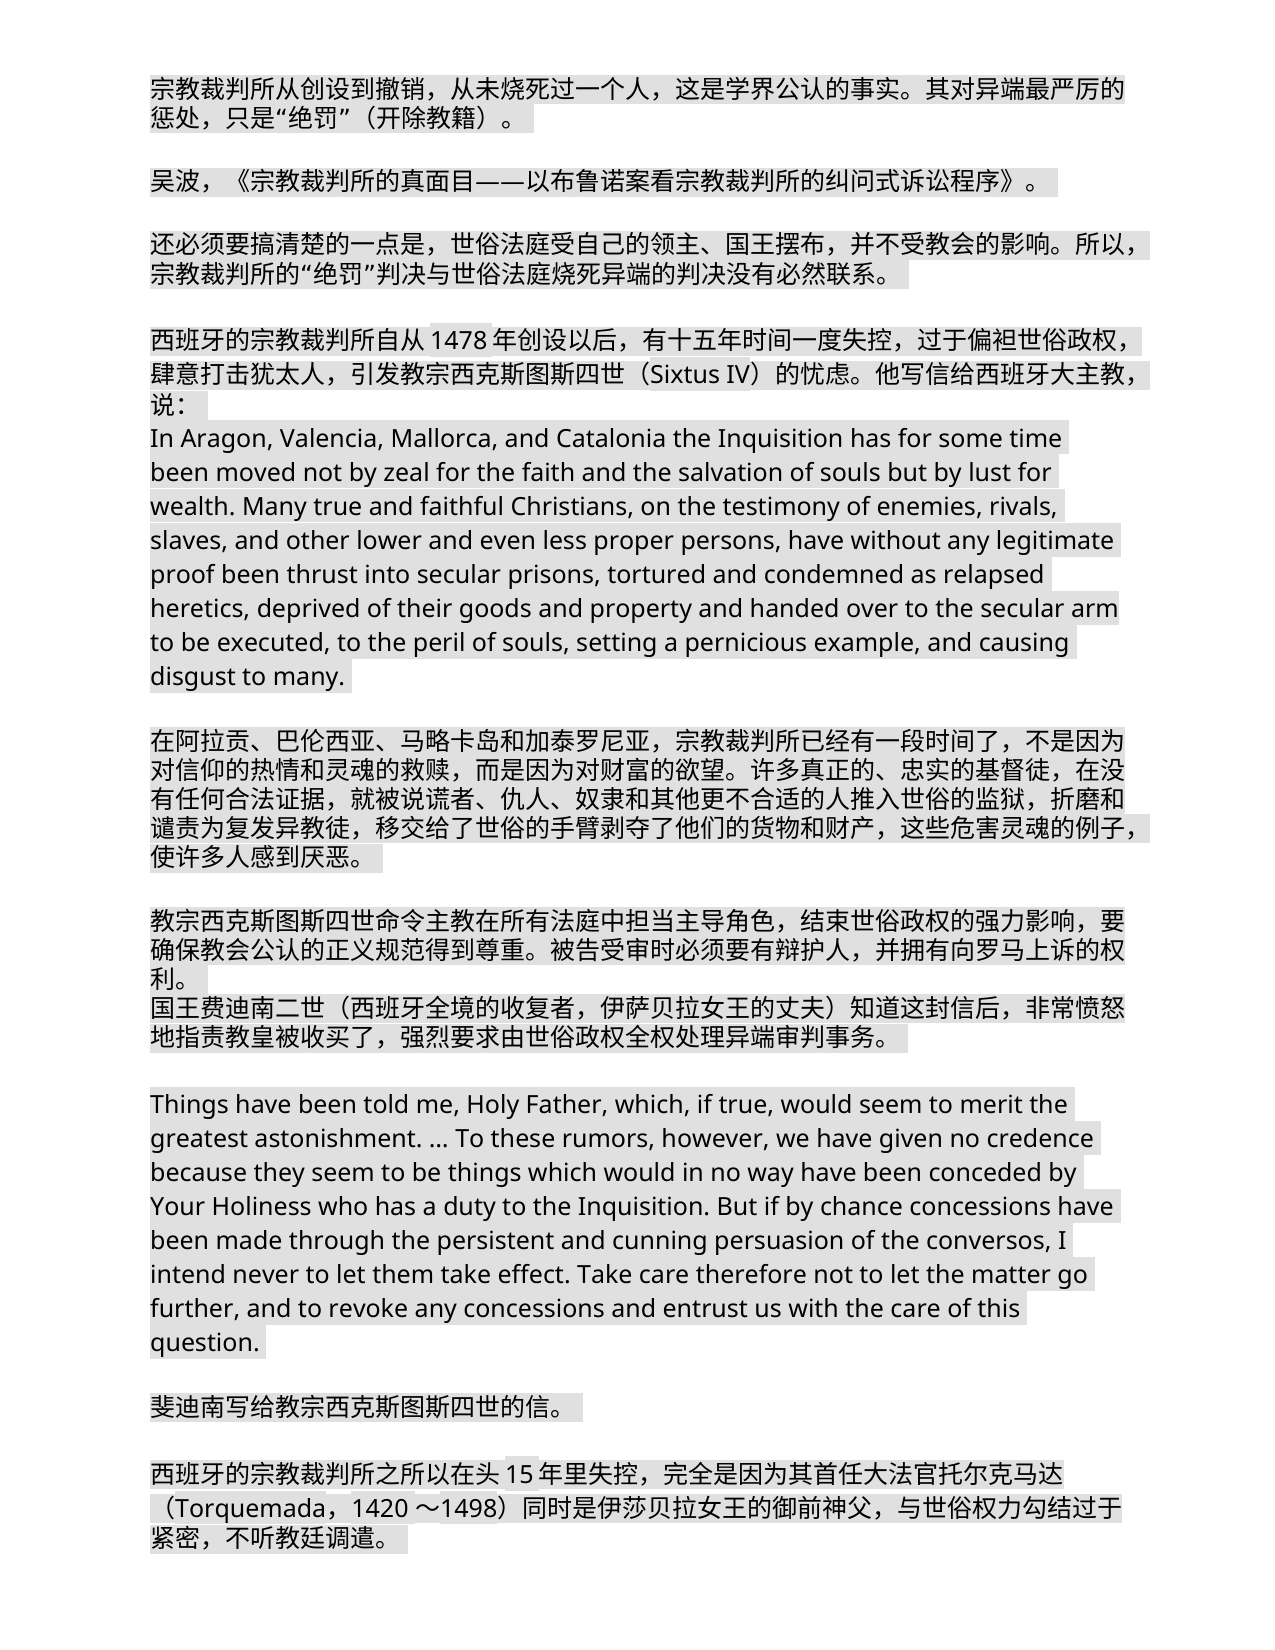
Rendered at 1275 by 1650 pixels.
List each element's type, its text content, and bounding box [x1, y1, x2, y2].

text 传播邪教的布鲁诺并非被宗教裁判所烧死 本号上次编发了美国圣路易斯大学历史系主任托马斯・F・梅登教授（Thomas F.Madden）所撰的《宗教裁判所真相：最仁慈的法庭》一文。 不出所料，果然有些只有小学生知识水平的货色如常地在各个群里攻击我们。它们到处发下面这条信息，以示宗教裁判所确实罪大恶极： On 20 January 1600, Pope Clement VIII declared Bruno a heretic and the Inquisition issued a sentence of death. 1600年1月20日， 教皇克莱门特八世宣布布鲁诺为异教徒，宗教裁判所宣布死刑。 然而，这条消息是一条不折不扣的谎言。 就算小学生知识水平的货色们把维基百科和百度百科搬出来： 谣言也不会变成真实。 “布鲁诺被宗教裁判所烧死”，这是一条流传了几百年的谣言。 一开始，可能是十六七世纪的清教徒们造的谣，后来则是全世界的左派接了棒，合力传谣。在中国大陆，这种彻头彻尾的谣言甚至进入了初中课本。 真相是：从1184年教宗卢西乌斯三世下令各教区成立宗教裁判所，到1904年罗马的宗教裁判所改为至圣圣部为止，宗教裁判所从未烧死过一个人。 西方中世纪有一个普遍的时代特性：宗教不仅仅是人们躲在教堂里喃喃自语的东西，而是科学、哲学、政治、个人身份和拯救的希望。宗教不是个人爱好，而是一种永恒普遍的真理。于是，异端邪说就成了插在真理心脏上的利刃，不是一件可有可无的小罪，而是会危及周围的人、令社会结构四分五裂的灭顶之灾。 “因此，异端学说是一种反国家的罪行，它在罗马法《查士丁尼法典》中被定为死罪。统治者们相信自己的威权来自上帝，他们无法容忍异端分子的存在。普通人也是如此，他们认为异端分子是危险的外来者，必将招致天谴。……在中世纪早期，被控为异端的人会被带到当地领主那里接受审判……结果，欧洲各地有无数的人被世俗统治者处死了，没有公平的审判，也没有对指控有效性的适当评估。”（见《宗教裁判所真相：最仁慈的法庭》）。 所以，宗教裁判所的成立，实际上是天主教会阻止枉法审判、反对不公正死刑的办法。 在世俗统治机构看来，异端分子背叛了上帝和国王，死不足惜；对暴民而言，烧死魔鬼附体的异端是一次兴高采烈的狂欢；在教会看来，异端分子只是离群的迷途羔羊。作为牧羊人，教皇和主教们有责任把他们带回正途。 审判官按照教会法典的指示工作，他们把基督教的爱带到判决中，他们做出的 判决不是为了惩戒犯罪分子以制止罪行的蔓延，而仅仅是为了拯救灵魂，帮助他们洗刷所犯下的罪孽。 ——闫克芬，《宗教裁判所初论》 宗教裁判所的创设目的是：一、让被指控的异端分子得到公平的审判；二、为所有的异端分子提供了一种逃脱死刑并重返社群的方法。 为了服务于这两个目的，宗教裁判所的审讯必须按照证据法的原则行事，从1300年起所有审判官必须是法学博士，其“纠问式”司法程序不但适用于被告，且适用于告发者、证人和一切相关人等。所有忏悔的异端分子均获最轻限度的惩罚，有时是训诫，有时是剥夺部分财产或软禁。只有证明确实是犯了重罪，且不加悔改，或是累犯，这才会施以最重惩罚——“绝罚”，即开除教籍。 那些犯了重罪的异端者，宗教裁判所想尽办法仍不能令其悔改，只好将他们转交世俗法庭另行审讯。世俗法庭本来就很想烧死他们，这下是得其所哉了。 教会法典中有这样一段话： 主教及其他高级教士要记住他们是牧师而不是刽子手，他们是管理自己的臣民，而不是统治他们，要像爱子女和兄弟那样爱他们；如果他们犯了过失，要努力用呼吁和警告使他们识别恶，为的是不用正当的惩罚来处罚他们；而如果仍然出现由于人的脆弱而犯的过失，那就应当像使徒教导的那样使他们改正，并借助于说服和热情的请求来恪守仁慈和宽容；因为在许多这样的场合，善意比之严厉、仁慈比之暴力大有好处；而如果罪行严重，需受惩罚，那应当严厉同温和并用，公正同怜悯并用，严格同仁慈并用，为的是不致造成激烈的对抗，维持对民众有益而必要的纪律，为的是使受罚者改正…… 马德里：《教规法及补充法规汇编》，1950年版，第795~796页；董进泉：《西方文化与宗教裁判所》，上海社会科学院出版社2004年版，第83页。转引自闫克芬，《宗教裁判所初论》。 宗教裁判所从创设到撤销，从未烧死过一个人，这是学界公认的事实。其对异端最严厉的惩处，只是“绝罚”（开除教籍）。 吴波，《宗教裁判所的真面目——以布鲁诺案看宗教裁判所的纠问式诉讼程序》。 还必须要搞清楚的一点是，世俗法庭受自己的领主、国王摆布，并不受教会的影响。所以，宗教裁判所的“绝罚”判决与世俗法庭烧死异端的判决没有必然联系。 西班牙的宗教裁判所自从1478年创设以后，有十五年时间一度失控，过于偏袒世俗政权，肆意打击犹太人，引发教宗西克斯图斯四世（Sixtus IV）的忧虑。他写信给西班牙大主教，说： In Aragon, Valencia, Mallorca, and Catalonia the Inquisition has for some time been moved not by zeal for the faith and the salvation of souls but by lust for wealth. Many true and faithful Christians, on the testimony of enemies, rivals, slaves, and other lower and even less proper persons, have without any legitimate proof been thrust into secular prisons, tortured and condemned as relapsed heretics, deprived of their goods and property and handed over to the secular arm to be executed, to the peril of souls, setting a pernicious example, and causing disgust to many. 在阿拉贡、巴伦西亚、马略卡岛和加泰罗尼亚，宗教裁判所已经有一段时间了，不是因为对信仰的热情和灵魂的救赎，而是因为对财富的欲望。许多真正的、忠实的基督徒，在没有任何合法证据，就被说谎者、仇人、奴隶和其他更不合适的人推入世俗的监狱，折磨和谴责为复发异教徒，移交给了世俗的手臂剥夺了他们的货物和财产，这些危害灵魂的例子，使许多人感到厌恶。 教宗西克斯图斯四世命令主教在所有法庭中担当主导角色，结束世俗政权的强力影响，要确保教会公认的正义规范得到尊重。被告受审时必须要有辩护人，并拥有向罗马上诉的权利。 国王费迪南二世（西班牙全境的收复者，伊萨贝拉女王的丈夫）知道这封信后，非常愤怒地指责教皇被收买了，强烈要求由世俗政权全权处理异端审判事务。 Things have been told me, Holy Father, which, if true, would seem to merit the greatest astonishment. … To these rumors, however, we have given no credence because they seem to be things which would in no way have been conceded by Your Holiness who has a duty to the Inquisition. But if by chance concessions have been made through the persistent and cunning persuasion of the conversos, I intend never to let them take effect. Take care therefore not to let the matter go further, and to revoke any concessions and entrust us with the care of this question. 斐迪南写给教宗西克斯图斯四世的信。 西班牙的宗教裁判所之所以在头15年里失控，完全是因为其首任大法官托尔克马达（Torquemada，1420 ～1498）同时是伊莎贝拉女王的御前神父，与世俗权力勾结过于紧密，不听教廷调遣。 同样的例子是圣女贞德案。她是英格兰世俗法庭与法国一名主教皮埃尔·科雄相互勾结，后由英国温切斯特主教亲自出马，构陷而死。当时参与审讯的许多神职人员都是被强迫参加的，包括审问官Jean Le Maitre，一些人甚至遭到来自英格兰人的死亡威胁（维基百科）。在她死后仅24年，教宗卡利克斯特三世便下令重审，为贞德平反。 托尔克马达死后，自公元1500年起，托莱多大主教接管西班牙宗教裁判所，大刀阔斧地按照教宗的旨意进行改革，每个法庭都有两名多明我会资深法学博士为法官，另配一名法律顾问，一名巡官，两名检察官，大批助理。使西班牙宗教裁判所一举变成公平且专业的法庭，水平远超一切世俗法庭。从此之后三百多年，西班牙宗教裁判所的公正审判，一直无人质疑。 西班牙宗教裁判所改革后不久，整个欧洲掀起长达百余年的狂热猎巫运动，足足6万名妇女被当作女巫烧死。而在西班牙却没有出现这种歇斯底里的情况。因为宗教裁判庭制止了这种暴民和暴政的狂欢。 当第一次对巫术的指控在西班牙北部出现时，宗教裁判所派出了调查人员。这些受过训练的法律学者发现，没有任何证据证明所谓的“女巫的安息日”、“巫术”、“烤婴儿”等等指控。因此，当欧洲人把无辜的妇女们扔到篝火上时，西班牙宗教裁判庭对这一疯狂行为关上了大门。（托马斯・F・梅登，《西班牙宗教裁判所的真相》The Truth about the Spanish Inquisition，THOMAS F. MADDEN） 与之相比，清教徒控制的国家，是烧死女巫的高发地带。1645年英格兰埃克塞斯郡东盎格鲁区爆发猎巫高潮，掀起运动的马修·霍普金斯本身就是一个清教徒，而此区又是清教徒的大本营。毗邻的以长老会为国家教会的苏格兰更是烧死女巫的“大户”，在人口不及英格兰一半情况 下，所处决的人数居然超过英格兰许多。加尔文宗的根据地日内瓦共和国被指控的女巫中处决了21%（被控散播瘟疫的有超过40%被处死）；而邻近同样信奉新教的沃德地方，被定罪的人有90%被处死。而路德宗大行其道的德国，成为全欧洲猎巫最疯狂、死亡率最高的地区。 这种情况大概与新教的两位宗主有关。马丁·路德曾在布道中指出：“处死女巫是一个正义的法律，因为她们会造成许多破坏，至今为止人们忽视了这些破坏。她们可以从其他人家里偷牛奶、奶油和所有的东西……她们可以将儿童变成别的东西……她们也可以在人的膝盖中造成神秘的病……造成身心摧残，她们酿造魔剂和召唤魔鬼，散布仇恨、炙爱、坏天气和对房屋和田地的破坏，从一里以外或更远她们就可以射她们的魔箭，而别人察觉不到她们……女巫必须被处死，因为她们是小偷、奸妇、强盗、杀人犯……她们必须被处死，不只因为她们造成破坏，而因为她们与魔鬼接触，是魔鬼的奴仆。” 而加尔文则根据《旧约·出埃及记》中所云：“行邪术的女人，不可容她存活”（22，18），坚持女巫必须被处死。 由此可见，在整整两三百年的世纪疯狂中（不但欧洲，新英格兰的清教徒也在兴高采烈烧女巫），西班牙宗教裁判所尊重证据、尊重法律的特立独行是多么可贵。 回头继续说布鲁诺。关于布鲁诺的一切传说已被证实是谣言。详见腾讯大家的《布鲁诺因为日心说被烧死？真相没这么简单》一文。他不是因为坚持日心说被烧死的。实际上他极力传播一种来自埃及的赫尔墨斯法术宗教，他是一个魔法师。这种赫尔墨斯法术宗教崇拜太阳，而哥白尼日心说恰好迎合了这种宗教，才被布鲁诺利用。他在大学和私人集会中大肆宣扬该魔教，使得巫术、诅咒、炼金术骗局和犯罪活动为之猖獗一时。 在他看来，古埃及的法术宗教才是真正的宗教，优于其他任何一种宗教,现行的基督教是恶劣且作伪的宗教，他的使命就是要进行赫尔墨斯主义的宗教改革……希望通过重新回归到古埃及法术传统中去接近代表神性理念、神智的太阳和新柏拉图主义中的太一。书中描述的天界改革是与地下的赫尔墨斯式法术宗教改革相对应的，而且在布鲁诺看来，只有先实现天界改革，使阿波罗太阳神，同时精通法术和占卜的充满神性之光的人格最终战胜邪恶黑暗的人格，人们才能获得真正的拯救，同时天界改革的胜利也将预言地下世界赫尔墨斯式法术宗教改革的胜利。 ——刘晓雪，《布鲁诺再认识》 此外，据称布鲁诺还与Thomas Carew一起合作建立了masqueCoelum Britannicum这个组织，企图召唤魔鬼来推翻法国和英国的王室。 作为神父，却传播魔教，他就是一个不折不扣的异端。在罗马的宗教裁判所，他既没受到虐待，也没任何证据说他受到了拷打。 在审讯的最后阶段，布鲁诺已经认罪了，并且他还给教宗写了一封信，表达了重回教会的希望。但之后，他又再度翻供了，坚持认为他所写的没有任何异端内容，并且坚持一定要见教宗。此后，布鲁诺多次获得悔罪期限，布鲁诺始终坚不悔改。教宗亲自派人去劝说布鲁诺，依旧无功而返。被这样多次折腾，教宗终于失去耐心，于是下令将他移交给世俗法庭。（《布鲁诺因为日心说被烧死？真相没这么简单》） 1600年2月8日，罗马宗教裁判所的书记员宣读了判决书，将布鲁诺清除出教，转交世俗法庭。最后判决书中还表示： 教会会向世俗法庭祈求对布鲁诺采取比较温和的刑罚，“但愿这处分将没有生命危险，不至于伤残肢体。”——（吴波，《宗教裁判所的真面目——以布鲁诺案看宗教裁判所的纠问式诉讼程序》） 此外，从2月8日到布鲁诺被世俗法庭判决并执行火刑的2月17日之间，仍然频频有神父到监狱造访布鲁诺，规劝他回头。在点火行刑前一刻，各个修会的神父还在火刑架下苦苦劝说他悔罪。只要他表示悔罪，按照程序，世俗政权必须立即取消死刑。 另一位研究者是这样描述火刑执行程序和场面的： 这种火刑宣判仪式多选择在新的城市中心广场进行，在火刑仪式前一天会在城市中心广场搭起宣判的主席台，临近的广场上竖起了火刑柱——也有两者合在一个 广场上的；处刑当天的黎明，教堂敲响了召唤的钟声。先举行游行和祈祷，囚犯们被押上了街头，游行的队伍簇拥着他们……宗教裁判所的旗帜飘扬在队伍里。游行队伍浩浩荡荡，唱着教会的丧歌，并不断奉劝异端们改邪归正。市民们则簇拥在马路的两旁，大声地辱骂着异端，但抛掷石块受到教会的禁止。游行和祈祷后是审判官布道，宣布对有罪的背教者的判决，宣读完毕便结束。做出宣判后，受害者被绑在一根高得足以让所有人都看得见的火刑柱上，同时修士们到最后一刻为止都会试图获得一直寻求得到的招供。若囚犯此时表示愿意悔改的，则终止执行火刑。如果囚犯不悔改的，就要执行火刑。火刑前先把不悔改的犯人缢死，或是在他的脖子上套上填满火药的“瓴衬”，以缩短蒙难者的痛苦。 ——闫克芬，《宗教裁判所初论》 所有研究者都赞同，在点火前一刻，只要异端者表示悔改，都会逃过死刑。换言之，布鲁诺只要放弃他的赫尔墨斯法术宗教，立刻就可以不死，宗教裁判所的审判官和各个修会的神父就有借口把他从火刑柱上放下来。 这个表格的数据来自H.卡门，《西班牙的宗教裁判所与社会》，转引自吴雯雯，《宗教裁判所的纠问式司法审判程序》。 记住，这些被控异端的人士，如果全由世俗法庭审判，差不多全部要判火刑。在差不多两百年时间里，西班牙宗教裁判所足足挽救了过千条生命，最后仅有23人坚持己见，不得不被世俗政权烧死。 只要读者的判断力是正常的，不难从上述事实看出，宗教裁判所究竟是杀人呢，还是救人呢？ 为了制造“人类进步”的幻象，左派进步主义者已经把历史上可以造的谣都悉数造了一遍。“布鲁诺坚持真理被宗教裁判所烧死”，只不过是左派为了彻底打击传统，造的谣中不甚起眼的一个罢了。 [150, 75, 1125, 1554]
